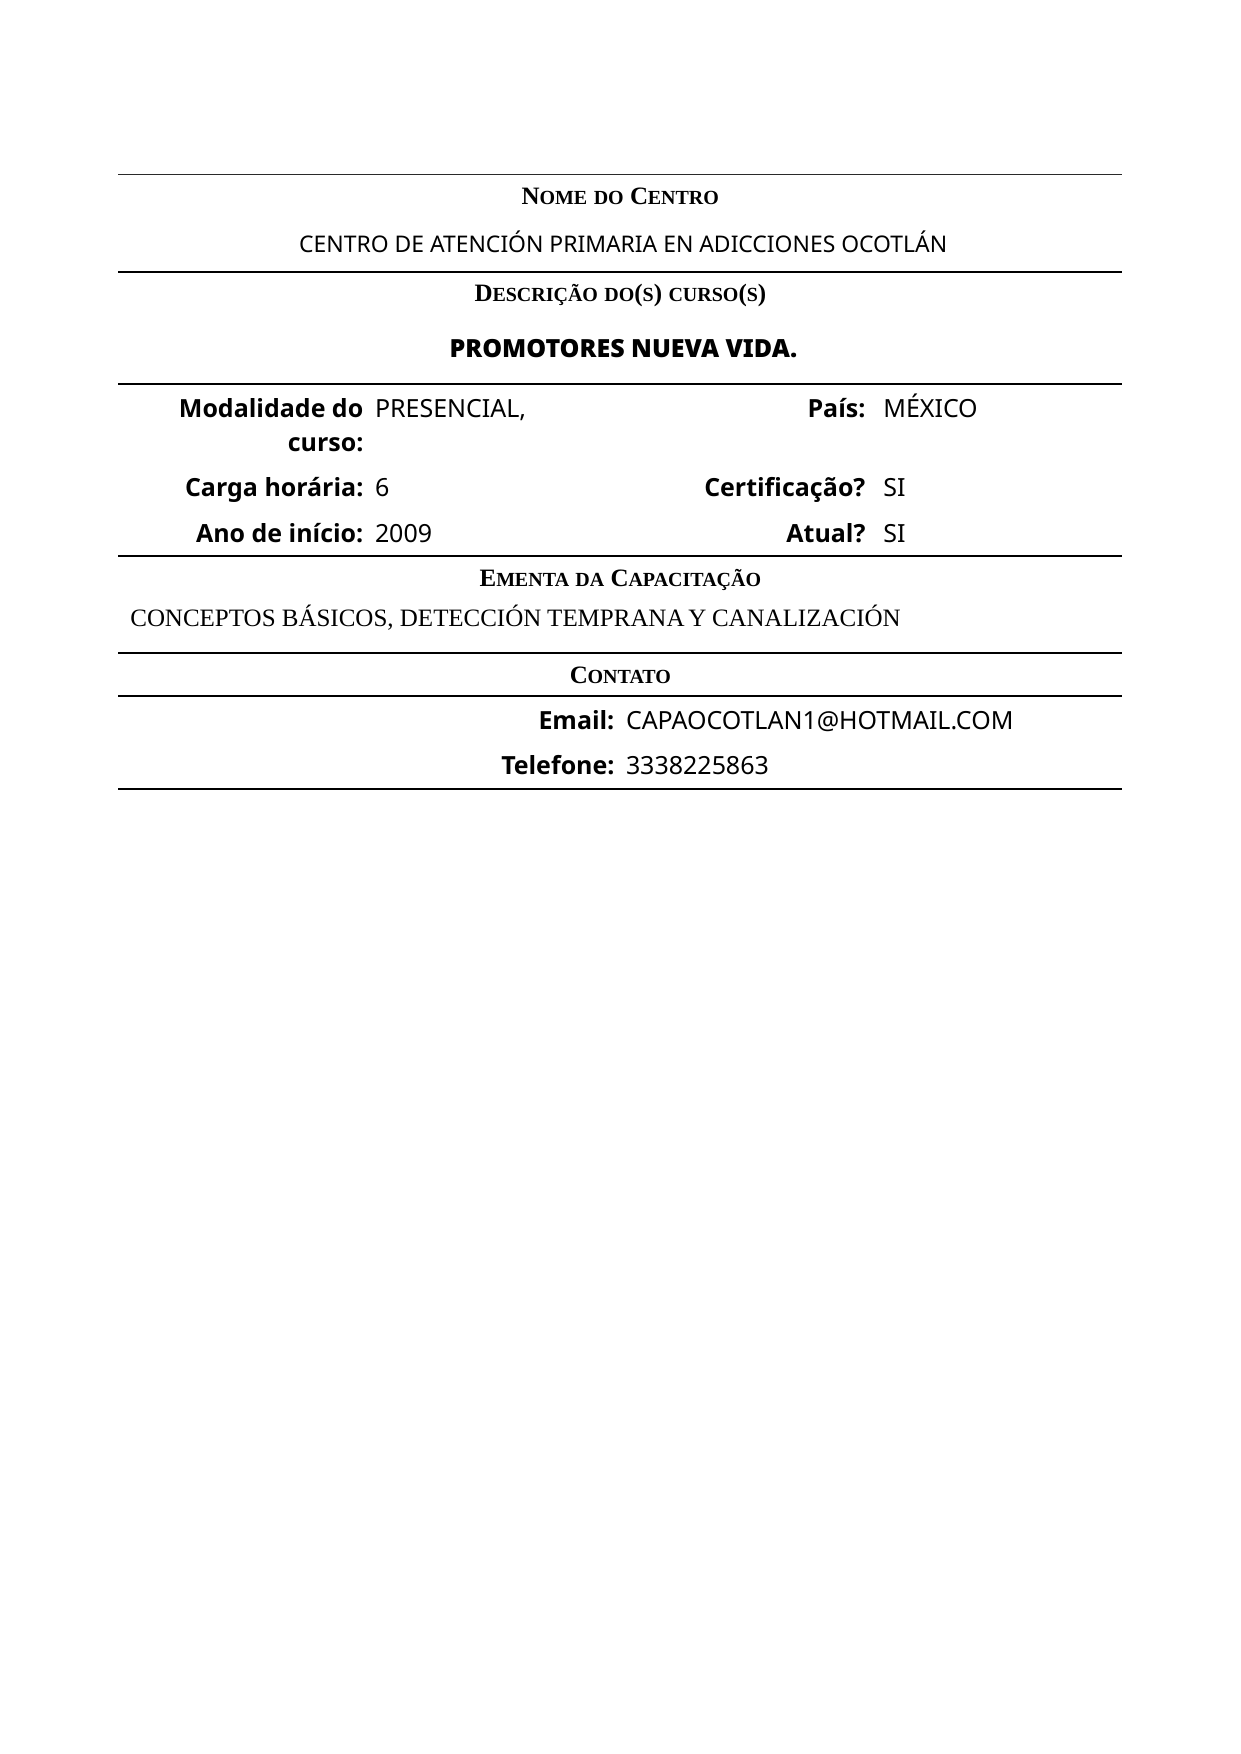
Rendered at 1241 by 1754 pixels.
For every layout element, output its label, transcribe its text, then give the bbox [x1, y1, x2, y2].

table_cell CONCEPTOS BÁSICOS, DETECCIÓN TEMPRANA Y CANALIZACIÓN [118, 598, 1122, 652]
table_cell 2009 [369, 510, 620, 555]
table_cell CAPAOCOTLAN1@HOTMAIL.COM [620, 697, 1122, 742]
table_cell Telefone: [118, 742, 620, 788]
table_cell PROMOTORES NUEVA VIDA. [118, 313, 1122, 382]
table_cell 6 [369, 464, 620, 509]
table_header Nome do Centro [118, 176, 1122, 216]
table_cell Email: [118, 697, 620, 742]
table_cell Atual? [620, 510, 871, 555]
table_cell SI [871, 510, 1122, 555]
table_cell Descrição do(s) curso(s) [118, 273, 1122, 313]
table_cell Modalidade do curso: [118, 385, 369, 464]
table_cell SI [871, 464, 1122, 509]
table_cell Ementa da Capacitação [118, 557, 1122, 597]
table_cell Carga horária: [118, 464, 369, 509]
table_cell CENTRO DE ATENCIÓN PRIMARIA EN ADICCIONES OCOTLÁN [118, 216, 1122, 271]
table_cell Certificação? [620, 464, 871, 509]
table_cell Contato [118, 654, 1122, 694]
table_cell PRESENCIAL, [369, 385, 620, 464]
table_cell 3338225863 [620, 742, 1122, 788]
table_cell Ano de início: [118, 510, 369, 555]
table_cell MÉXICO [871, 385, 1122, 464]
table_cell País: [620, 385, 871, 464]
